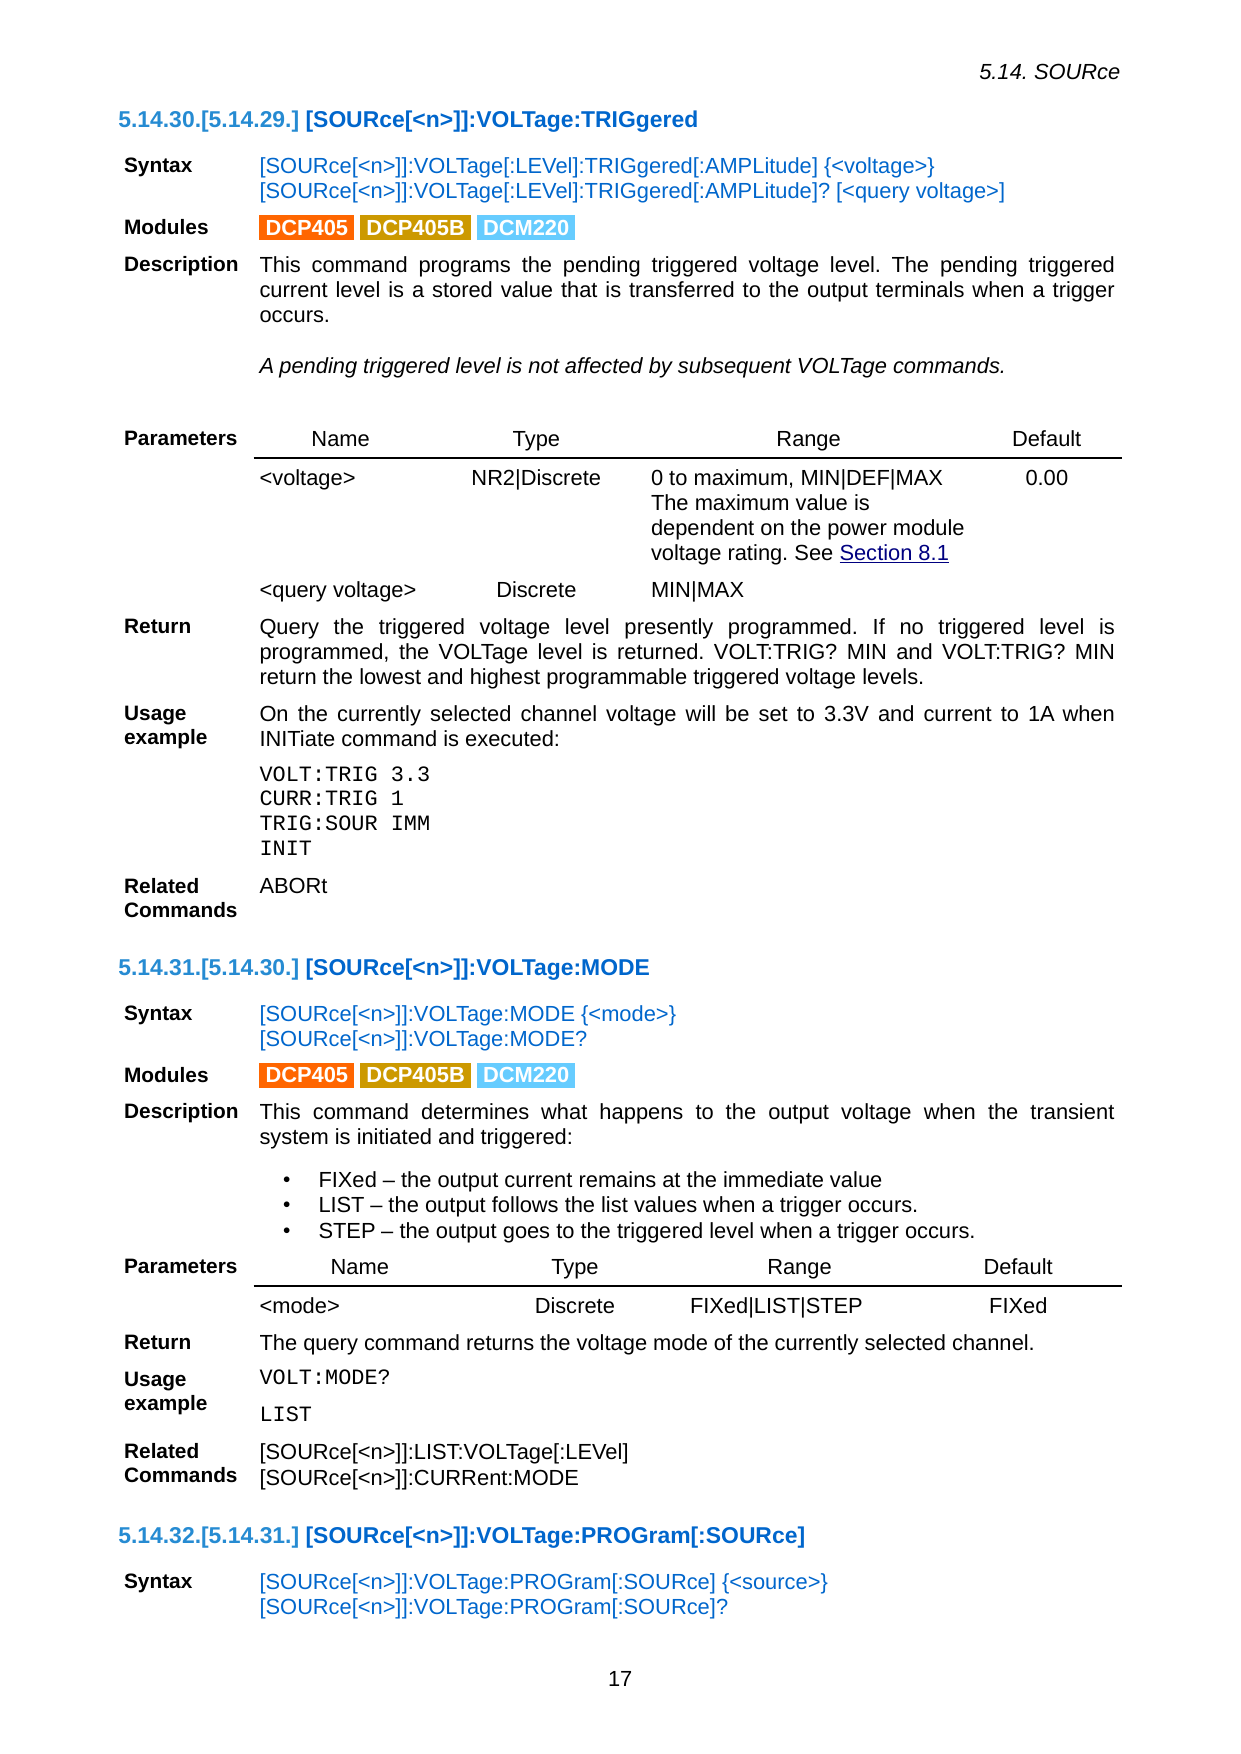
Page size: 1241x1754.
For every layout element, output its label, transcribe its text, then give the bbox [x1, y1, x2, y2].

table_cell <voltage> [254, 459, 427, 571]
table_cell [118, 571, 253, 608]
subtitle [SOURce[<n>]]:VOLTage:TRIGgered [118, 106, 1122, 133]
table_cell This command programs the pending triggered voltage level. The pending triggered current level is a stored value that is transferred to the output terminals when a trigger occurs. A pending triggered level is not affected by subsequent VOLTage commands. [254, 246, 1122, 383]
table_header [SOURce[<n>]]:VOLTage:MODE {<mode>} [SOURce[<n>]]:VOLTage:MODE? [254, 995, 1122, 1057]
table_cell Related Commands [118, 1434, 253, 1495]
table_cell DCP405 DCP405B DCM220 [254, 1057, 1122, 1093]
table_cell VOLT:MODE? LIST [254, 1361, 1122, 1433]
table_cell Default [972, 420, 1122, 457]
table_header Syntax [118, 995, 253, 1057]
table_cell MIN|MAX [645, 571, 972, 608]
table_cell Range [684, 1249, 914, 1285]
table_cell [118, 384, 253, 420]
table_cell Range [645, 420, 972, 457]
table_cell 0 to maximum, MIN|DEF|MAX The maximum value is dependent on the power module voltage rating. See Section 8.1 [645, 459, 972, 571]
table_header [SOURce[<n>]]:VOLTage[:LEVel]:TRIGgered[:AMPLitude] {<voltage>} [SOURce[<n>]]:VOLTage[:LEVel]:TRIGgered[:AMPLitude]? [<query voltage>] [254, 148, 1122, 209]
table_cell Query the triggered voltage level presently programmed. If no triggered level is programmed, the VOLTage level is returned. VOLT:TRIG? MIN and VOLT:TRIG? MIN return the lowest and highest programmable triggered voltage levels. [254, 608, 1122, 695]
table_cell 0.00 [972, 459, 1122, 571]
table_cell Usage example [118, 1361, 253, 1433]
table_header Syntax [118, 1563, 253, 1625]
table_cell <mode> [254, 1287, 465, 1324]
table_cell FIXed|LIST|STEP [684, 1287, 914, 1324]
table_cell Type [465, 1249, 684, 1285]
subtitle [SOURce[<n>]]:VOLTage:MODE [118, 954, 1122, 980]
table_header [SOURce[<n>]]:VOLTage:PROGram[:SOURce] {<source>} [SOURce[<n>]]:VOLTage:PROGram[:SOURce]? [254, 1563, 1122, 1625]
table_cell Return [118, 608, 253, 695]
table_cell [SOURce[<n>]]:LIST:VOLTage[:LEVel] [SOURce[<n>]]:CURRent:MODE [254, 1434, 1122, 1495]
table_cell Discrete [427, 571, 645, 608]
table_cell [972, 571, 1122, 608]
table_cell ABORt [254, 868, 1122, 927]
table_cell DCP405 DCP405B DCM220 [254, 209, 1122, 246]
table_cell Parameters [118, 1249, 253, 1324]
table_header Syntax [118, 148, 253, 209]
table_cell Usage example [118, 695, 253, 868]
subtitle [SOURce[<n>]]:VOLTage:PROGram[:SOURce] [118, 1522, 1122, 1548]
table_cell On the currently selected channel voltage will be set to 3.3V and current to 1A when INITiate command is executed: VOLT:TRIG 3.3 CURR:TRIG 1 TRIG:SOUR IMM INIT [254, 695, 1122, 868]
table_cell Parameters [118, 420, 253, 571]
table_cell <query voltage> [254, 571, 427, 608]
table_cell [254, 384, 1122, 420]
table_cell This command determines what happens to the output voltage when the transient system is initiated and triggered: FIXed – the output current remains at the immediate value LIST – the output follows the list values when a trigger occurs. STEP – the output goes to the triggered level when a trigger occurs. [254, 1093, 1122, 1248]
table_cell Related Commands [118, 868, 253, 927]
table_cell Modules [118, 209, 253, 246]
table_cell Type [427, 420, 645, 457]
table_cell Return [118, 1324, 253, 1361]
table_cell Description [118, 1093, 253, 1248]
table_cell Discrete [465, 1287, 684, 1324]
table_cell Default [914, 1249, 1122, 1285]
table_cell Name [254, 1249, 465, 1285]
table_cell FIXed [914, 1287, 1122, 1324]
table_cell Name [254, 420, 427, 457]
table_cell Modules [118, 1057, 253, 1093]
table_cell NR2|Discrete [427, 459, 645, 571]
table_cell Description [118, 246, 253, 383]
table_cell The query command returns the voltage mode of the currently selected channel. [254, 1324, 1122, 1361]
